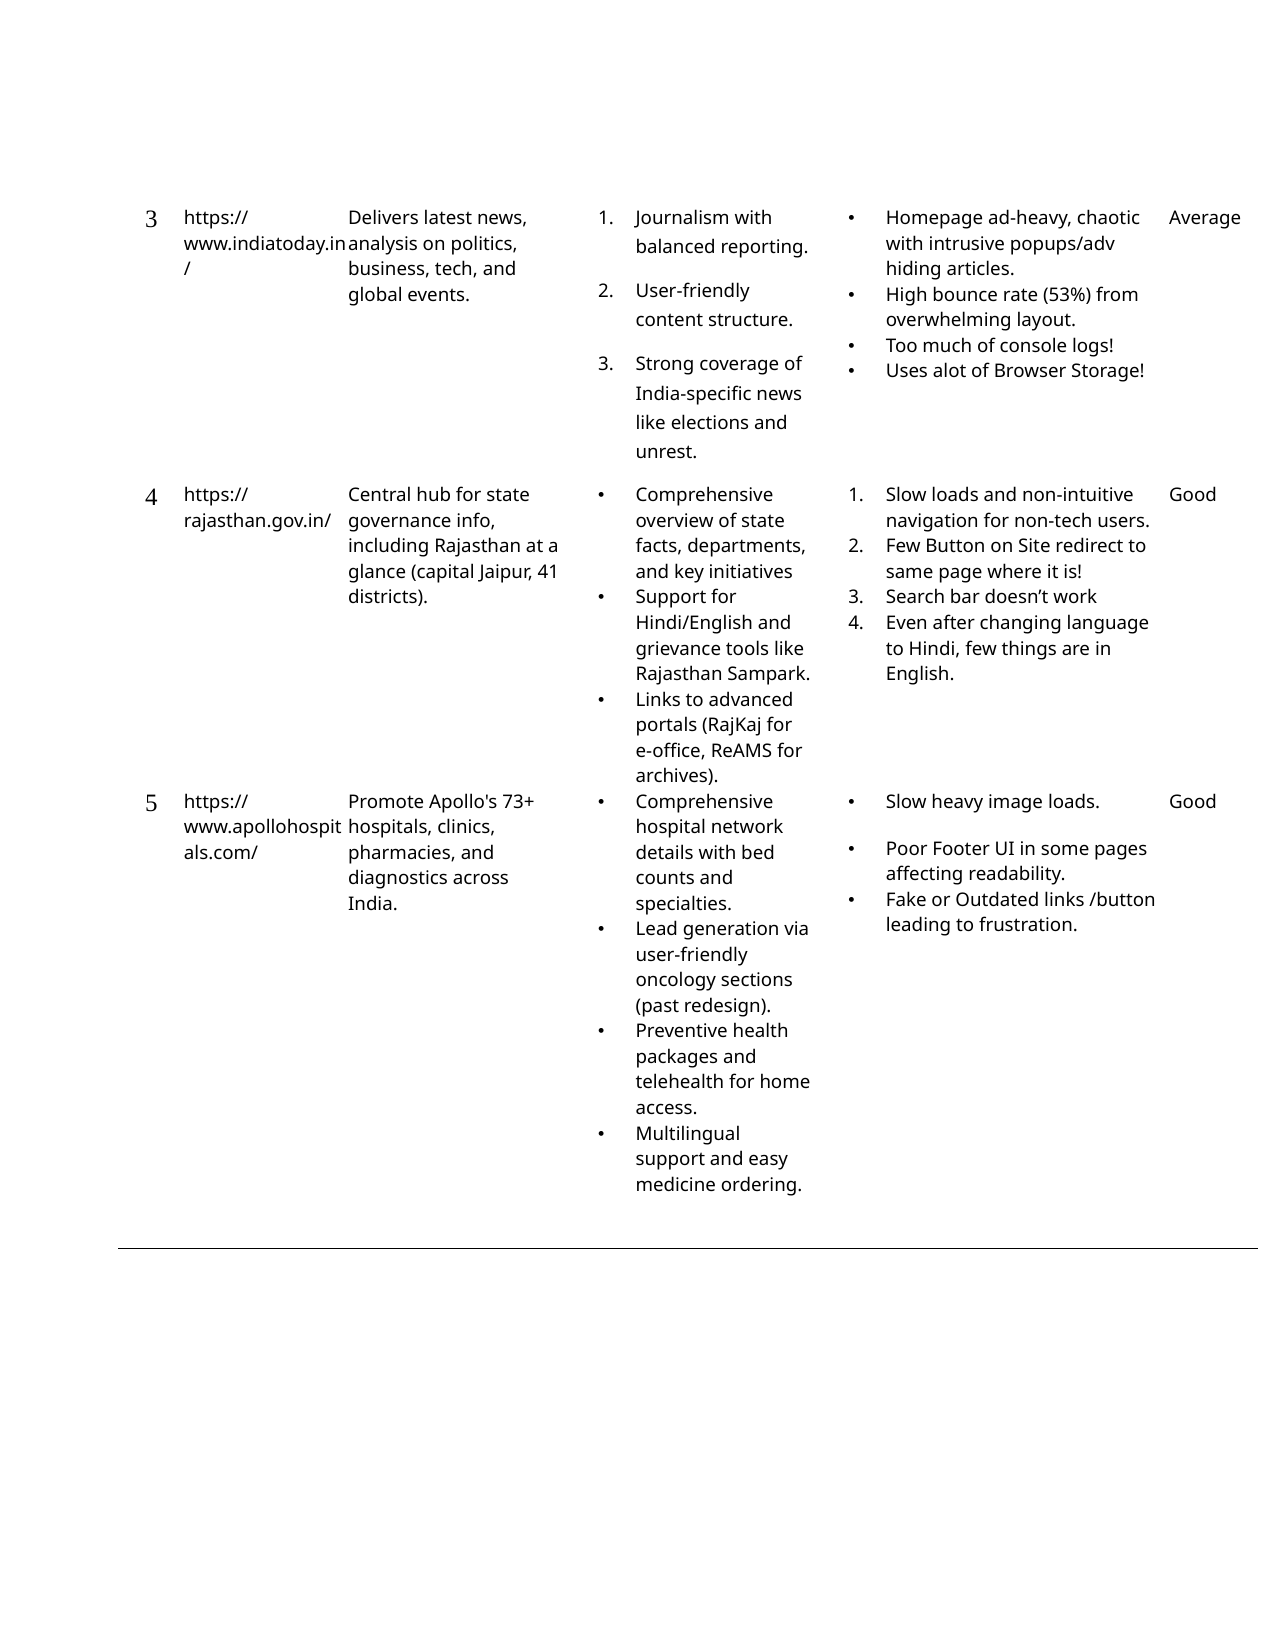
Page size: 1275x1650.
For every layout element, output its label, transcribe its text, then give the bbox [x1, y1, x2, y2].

table_cell [184, 118, 348, 204]
table_cell 4 [118, 482, 184, 788]
table_cell https://www.indiatoday.in/ [184, 204, 348, 482]
table_cell [1169, 118, 1257, 204]
table_cell https://rajasthan.gov.in/ [184, 482, 348, 788]
table_cell Slow loads and non-intuitive navigation for non-tech users. Few Button on Site redirect to same page where it is! Search bar doesn’t work Even after changing language to Hindi, few things are in English. [811, 482, 1169, 788]
table_cell [811, 118, 1169, 204]
table_cell Average [1169, 204, 1257, 482]
table_cell Homepage ad-heavy, chaotic with intrusive popups/adv hiding articles. High bounce rate (53%) from overwhelming layout. Too much of console logs! Uses alot of Browser Storage! [811, 204, 1169, 482]
table_cell 3 [118, 204, 184, 482]
table_cell Good [1169, 482, 1257, 788]
table_cell Slow heavy image loads. Poor Footer UI in some pages affecting readability. Fake or Outdated links /button leading to frustration. [811, 788, 1169, 1247]
table_cell [118, 118, 184, 204]
table_cell Comprehensive hospital network details with bed counts and specialties. Lead generation via user-friendly oncology sections (past redesign). Preventive health packages and telehealth for home access. Multilingual support and easy medicine ordering. [560, 788, 811, 1247]
table_cell Promote Apollo's 73+ hospitals, clinics, pharmacies, and diagnostics across India. [348, 788, 560, 1247]
table_cell [348, 118, 560, 204]
table_cell https://www.apollohospitals.com/ [184, 788, 348, 1247]
table_cell [560, 118, 811, 204]
table_cell Journalism with balanced reporting. User-friendly content structure. Strong coverage of India-specific news like elections and unrest. [560, 204, 811, 482]
table_cell Central hub for state governance info, including Rajasthan at a glance (capital Jaipur, 41 districts). [348, 482, 560, 788]
table_cell 5 [118, 788, 184, 1247]
table_cell Good [1169, 788, 1257, 1247]
table_cell Delivers latest news, analysis on politics, business, tech, and global events. [348, 204, 560, 482]
table_cell Comprehensive overview of state facts, departments, and key initiatives​ Support for Hindi/English and grievance tools like Rajasthan Sampark. Links to advanced portals (RajKaj for e-office, ReAMS for archives). [560, 482, 811, 788]
